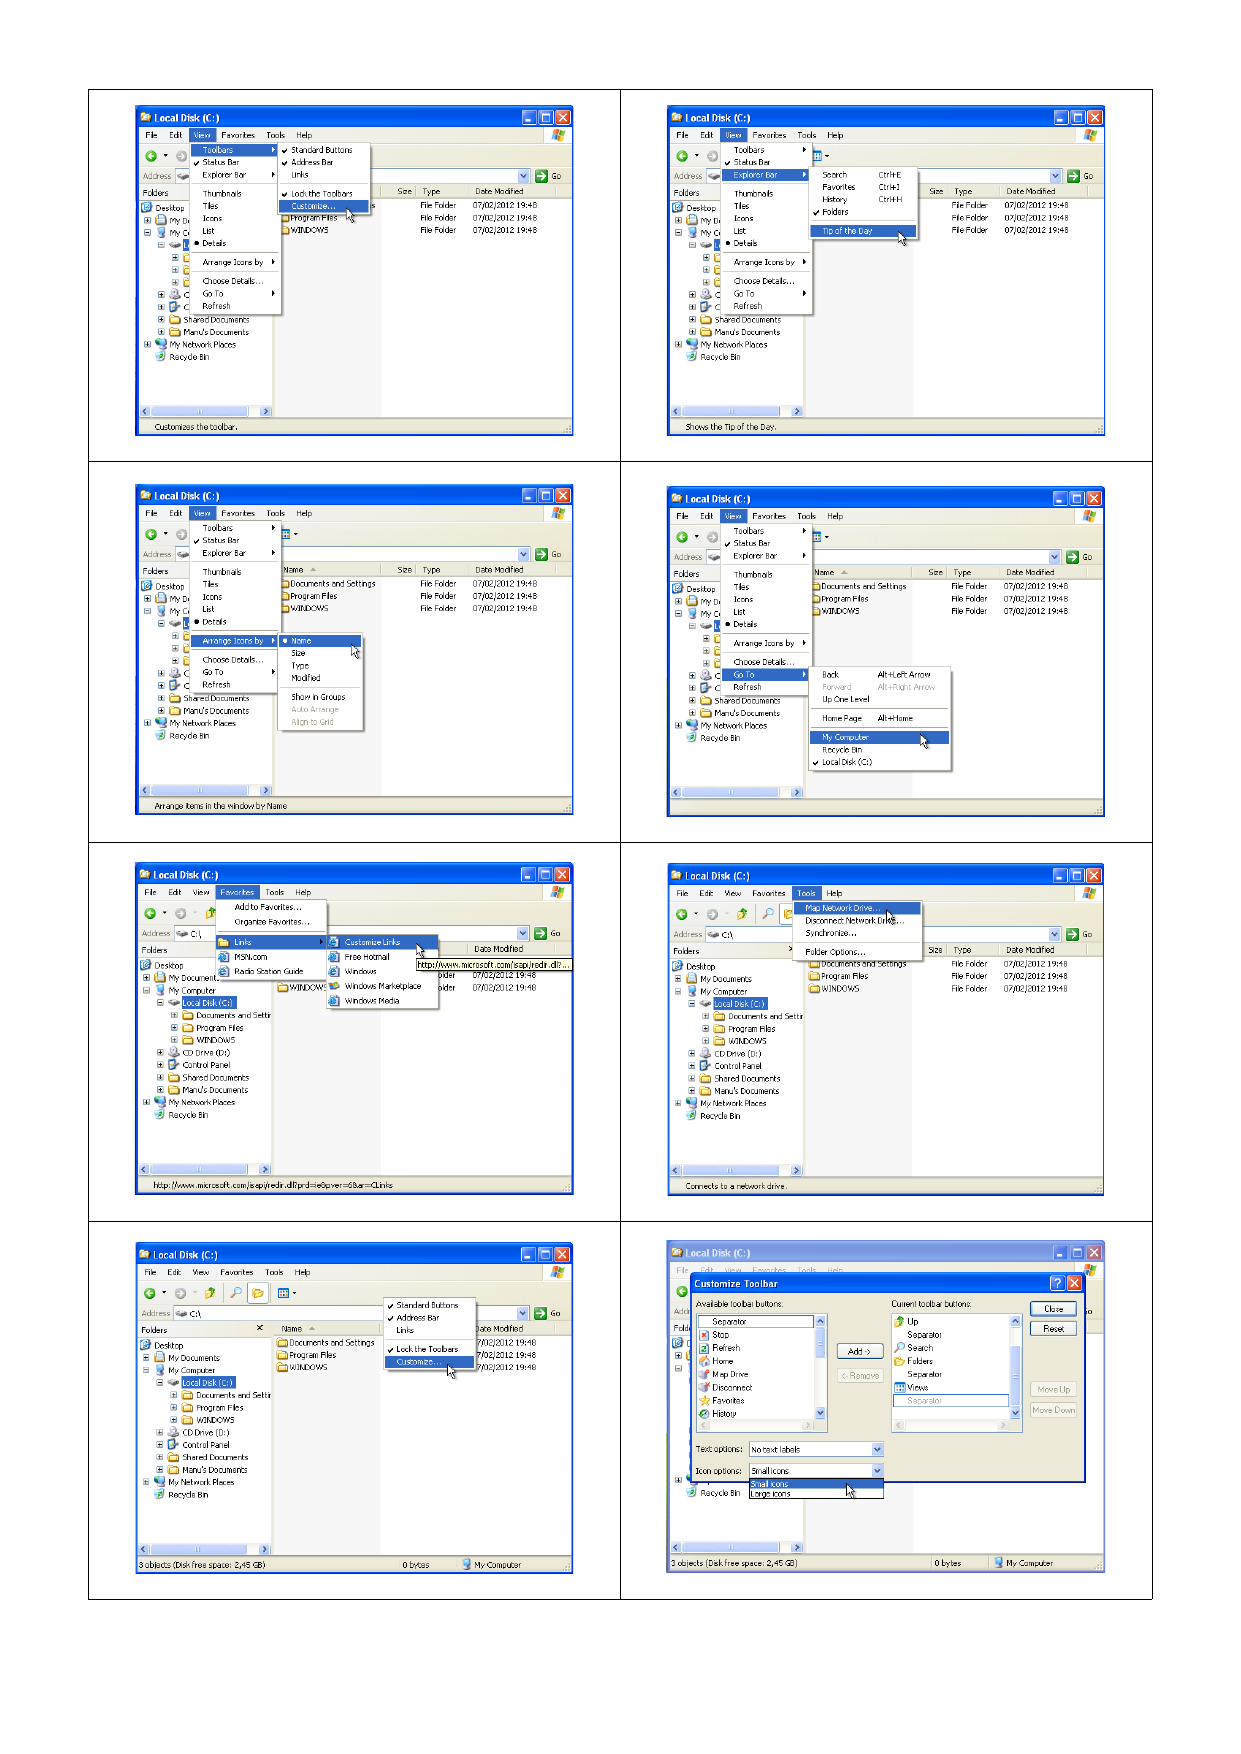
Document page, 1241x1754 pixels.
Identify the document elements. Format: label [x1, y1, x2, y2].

table_cell [89, 1574, 620, 1598]
table_header [89, 90, 620, 461]
picture [135, 105, 574, 436]
picture [666, 105, 1106, 436]
table_cell [621, 864, 1152, 1221]
table_cell [89, 863, 620, 1221]
picture [667, 863, 1104, 1196]
picture [135, 484, 574, 815]
picture [666, 1240, 1106, 1573]
table_cell [621, 843, 1152, 863]
picture [135, 1242, 574, 1574]
table_cell [89, 462, 620, 842]
table_header [621, 90, 1152, 461]
picture [666, 486, 1105, 817]
table_cell [621, 462, 1152, 842]
table_cell [621, 1222, 1152, 1598]
picture [134, 862, 574, 1195]
table_cell [89, 843, 620, 862]
table_cell [89, 1222, 620, 1573]
